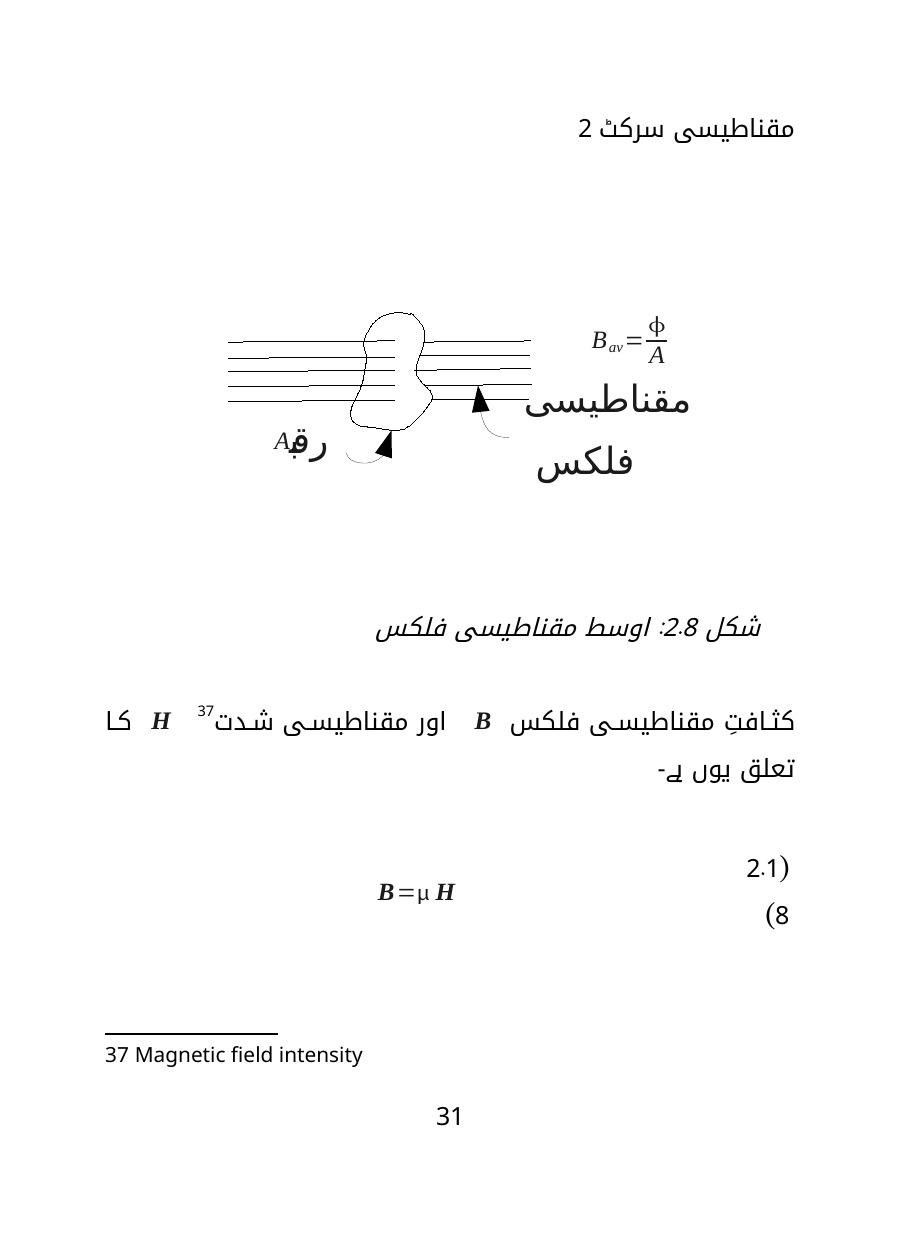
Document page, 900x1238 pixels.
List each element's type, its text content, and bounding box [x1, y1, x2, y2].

text شکل 2.8: اوسط مقناطیسی فلکس [140, 195, 760, 651]
table_header (2.18) [718, 839, 795, 958]
text کثافتِ مقناطیسی فلکس اور مقناطیسی شدت کا تعلق یوں ہے- [105, 698, 795, 793]
text Magnetic field intensity [105, 1040, 795, 1068]
table_header [105, 839, 718, 958]
